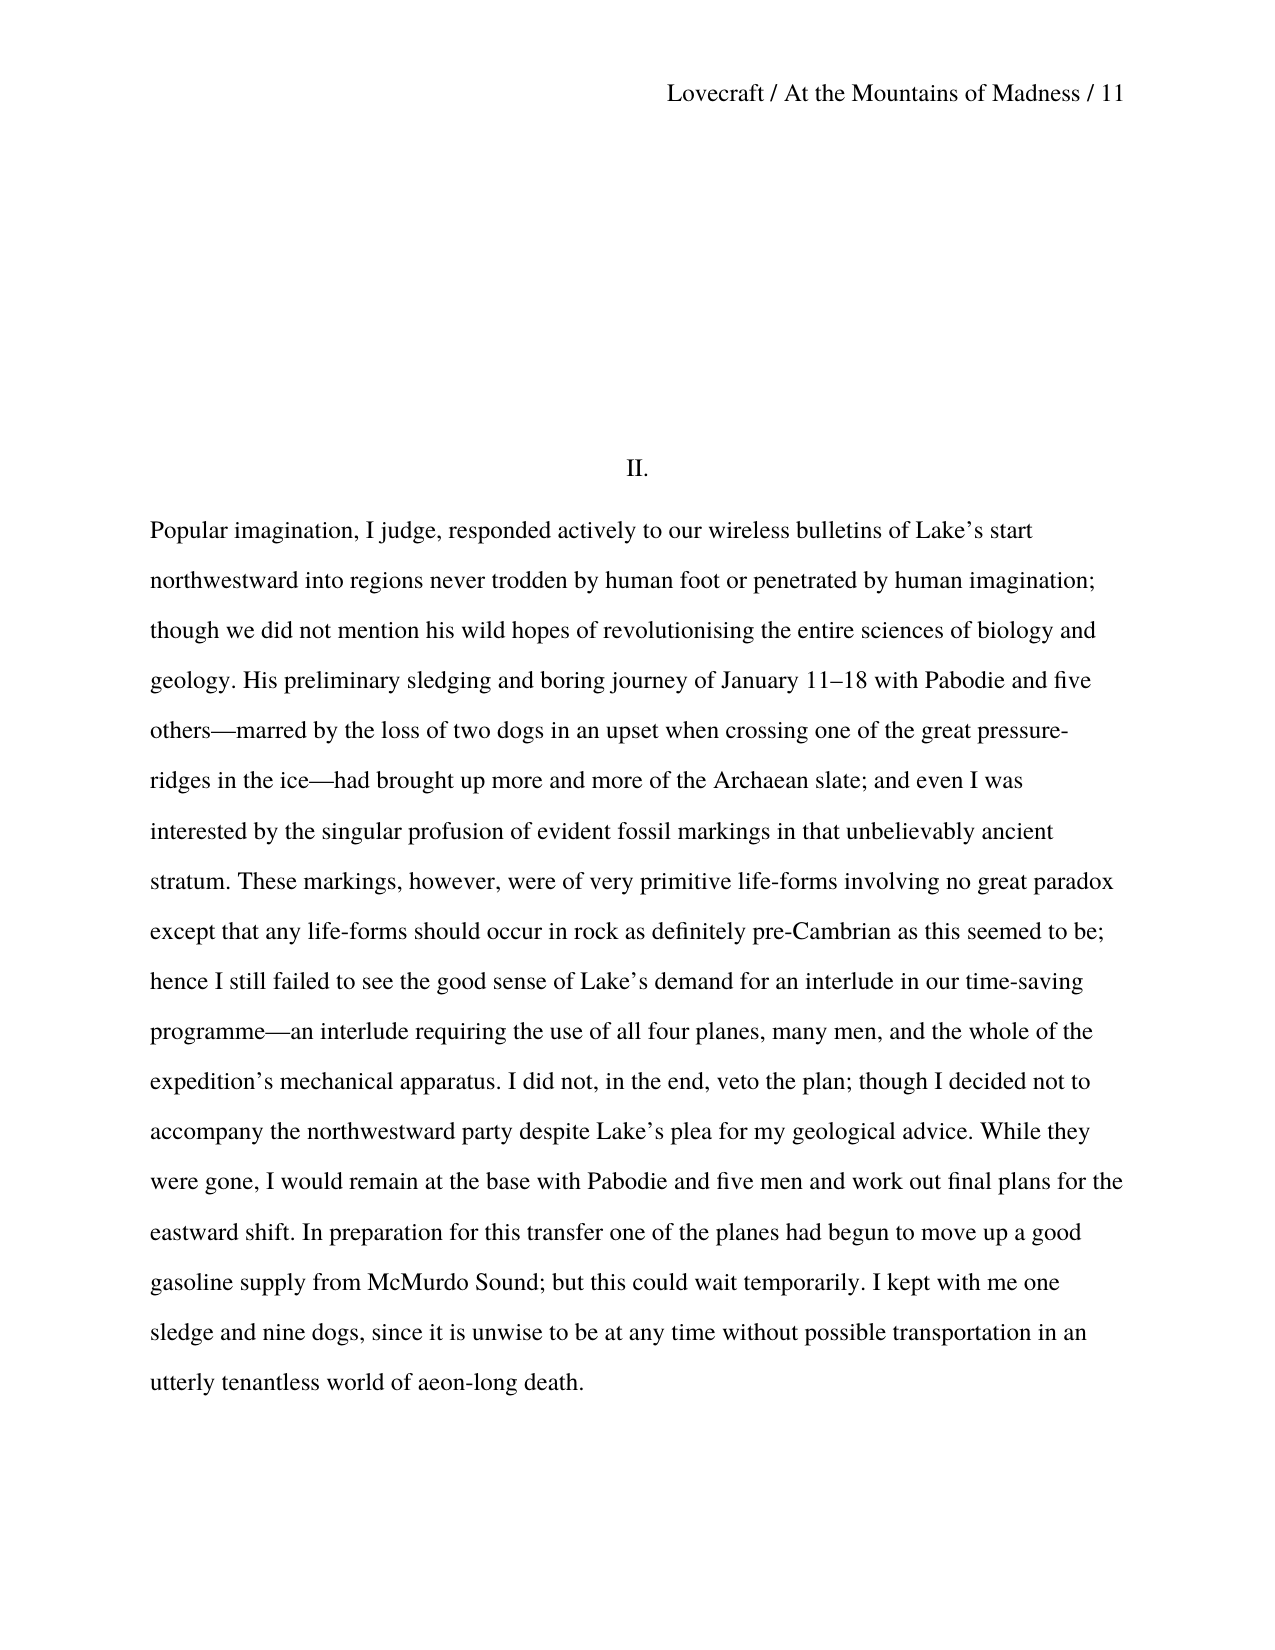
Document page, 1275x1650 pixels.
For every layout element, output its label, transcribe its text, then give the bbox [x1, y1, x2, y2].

subtitle II. [150, 450, 1125, 483]
text Popular imagination, I judge, responded actively to our wireless bulletins of Lake’s start northwestward into regions never trodden by human foot or penetrated by human imagination; though we did not mention his wild hopes of revolutionising the entire sciences of biology and geology. His preliminary sledging and boring journey of January 11–18 with Pabodie and five others—marred by the loss of two dogs in an upset when crossing one of the great pressure-ridges in the ice—had brought up more and more of the Archaean slate; and even I was interested by the singular profusion of evident fossil markings in that unbelievably ancient stratum. These markings, however, were of very primitive life-forms involving no great paradox except that any life-forms should occur in rock as definitely pre-Cambrian as this seemed to be; hence I still failed to see the good sense of Lake’s demand for an interlude in our time-saving programme—an interlude requiring the use of all four planes, many men, and the whole of the expedition’s mechanical apparatus. I did not, in the end, veto the plan; though I decided not to accompany the northwestward party despite Lake’s plea for my geological advice. While they were gone, I would remain at the base with Pabodie and five men and work out final plans for the eastward shift. In preparation for this transfer one of the planes had begun to move up a good gasoline supply from McMurdo Sound; but this could wait temporarily. I kept with me one sledge and nine dogs, since it is unwise to be at any time without possible transportation in an utterly tenantless world of aeon-long death. [150, 512, 1125, 1397]
